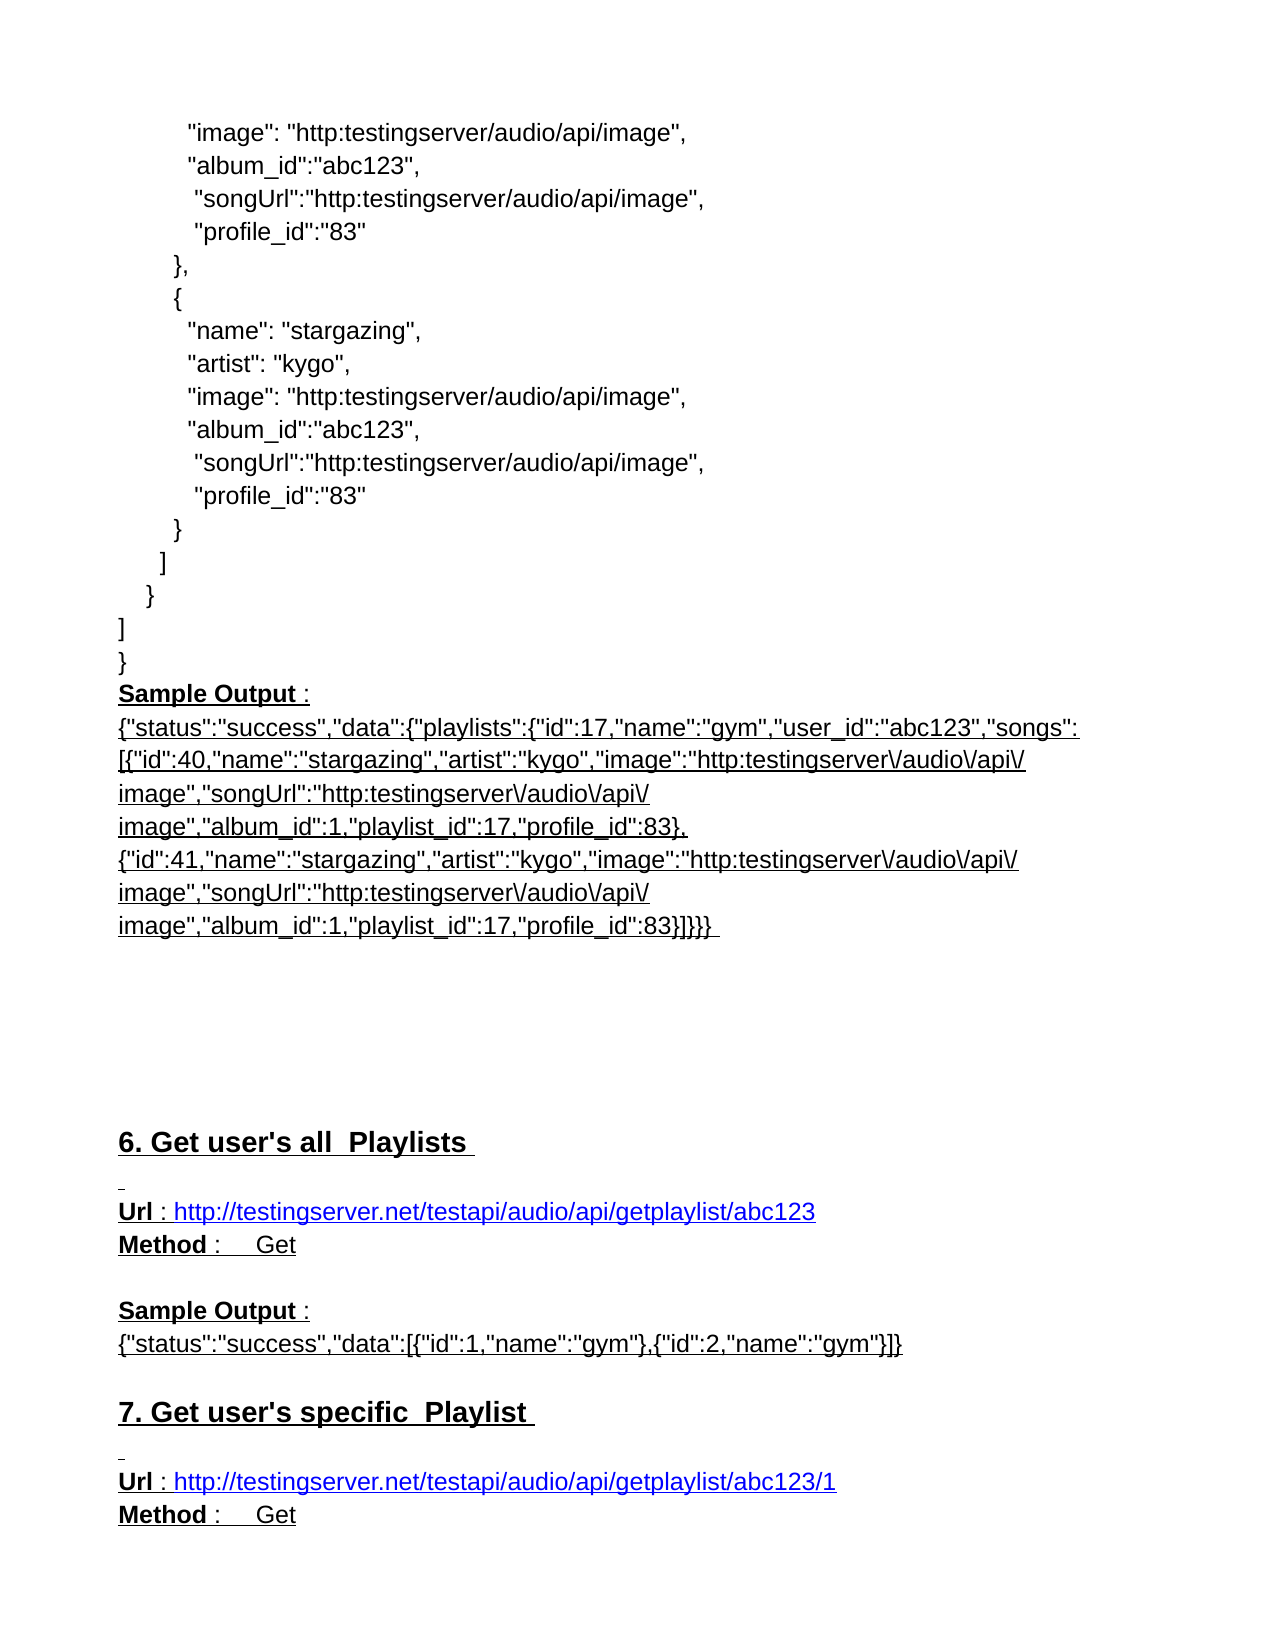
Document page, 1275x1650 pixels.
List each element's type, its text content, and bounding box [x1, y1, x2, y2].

text "album_id":"abc123", [118, 151, 1157, 180]
text }, [118, 250, 1157, 279]
text "image": "http:testingserver/audio/api/image", [118, 118, 1157, 147]
text Method : Get [118, 1500, 1157, 1528]
text "profile_id":"83" [118, 481, 1157, 510]
text Sample Output : [118, 1296, 1157, 1325]
text ] [118, 613, 1157, 642]
text "songUrl":"http:testingserver/audio/api/image", [118, 184, 1157, 213]
text } [118, 580, 1157, 609]
text Url : http://testingserver.net/testapi/audio/api/getplaylist/abc123/1 [118, 1467, 1157, 1495]
text "name": "stargazing", [118, 316, 1157, 345]
text "image": "http:testingserver/audio/api/image", [118, 382, 1157, 411]
text { [118, 283, 1157, 312]
text {"status":"success","data":[{"id":1,"name":"gym"},{"id":2,"name":"gym"}]} [118, 1329, 1157, 1358]
text } [118, 646, 1157, 675]
text } [118, 514, 1157, 543]
text "album_id":"abc123", [118, 415, 1157, 444]
text Sample Output : [118, 679, 1157, 708]
text Method : Get [118, 1230, 1157, 1259]
text "artist": "kygo", [118, 349, 1157, 378]
text "profile_id":"83" [118, 217, 1157, 246]
text 7. Get user's specific Playlist [118, 1395, 1157, 1429]
text ] [118, 547, 1157, 576]
text 6. Get user's all Playlists [118, 1125, 1157, 1159]
text {"status":"success","data":{"playlists":{"id":17,"name":"gym","user_id":"abc123","songs":[{"id":40,"name":"stargazing","artist":"kygo","image":"http:testingserver\/audio\/api\/image","songUrl":"http:testingserver\/audio\/api\/image","album_id":1,"playlist_id":17,"profile_id":83},{"id":41,"name":"stargazing","artist":"kygo","image":"http:testingserver\/audio\/api\/image","songUrl":"http:testingserver\/audio\/api\/image","album_id":1,"playlist_id":17,"profile_id":83}]}}} [118, 712, 1157, 939]
text "songUrl":"http:testingserver/audio/api/image", [118, 448, 1157, 477]
text Url : http://testingserver.net/testapi/audio/api/getplaylist/abc123 [118, 1197, 1157, 1226]
